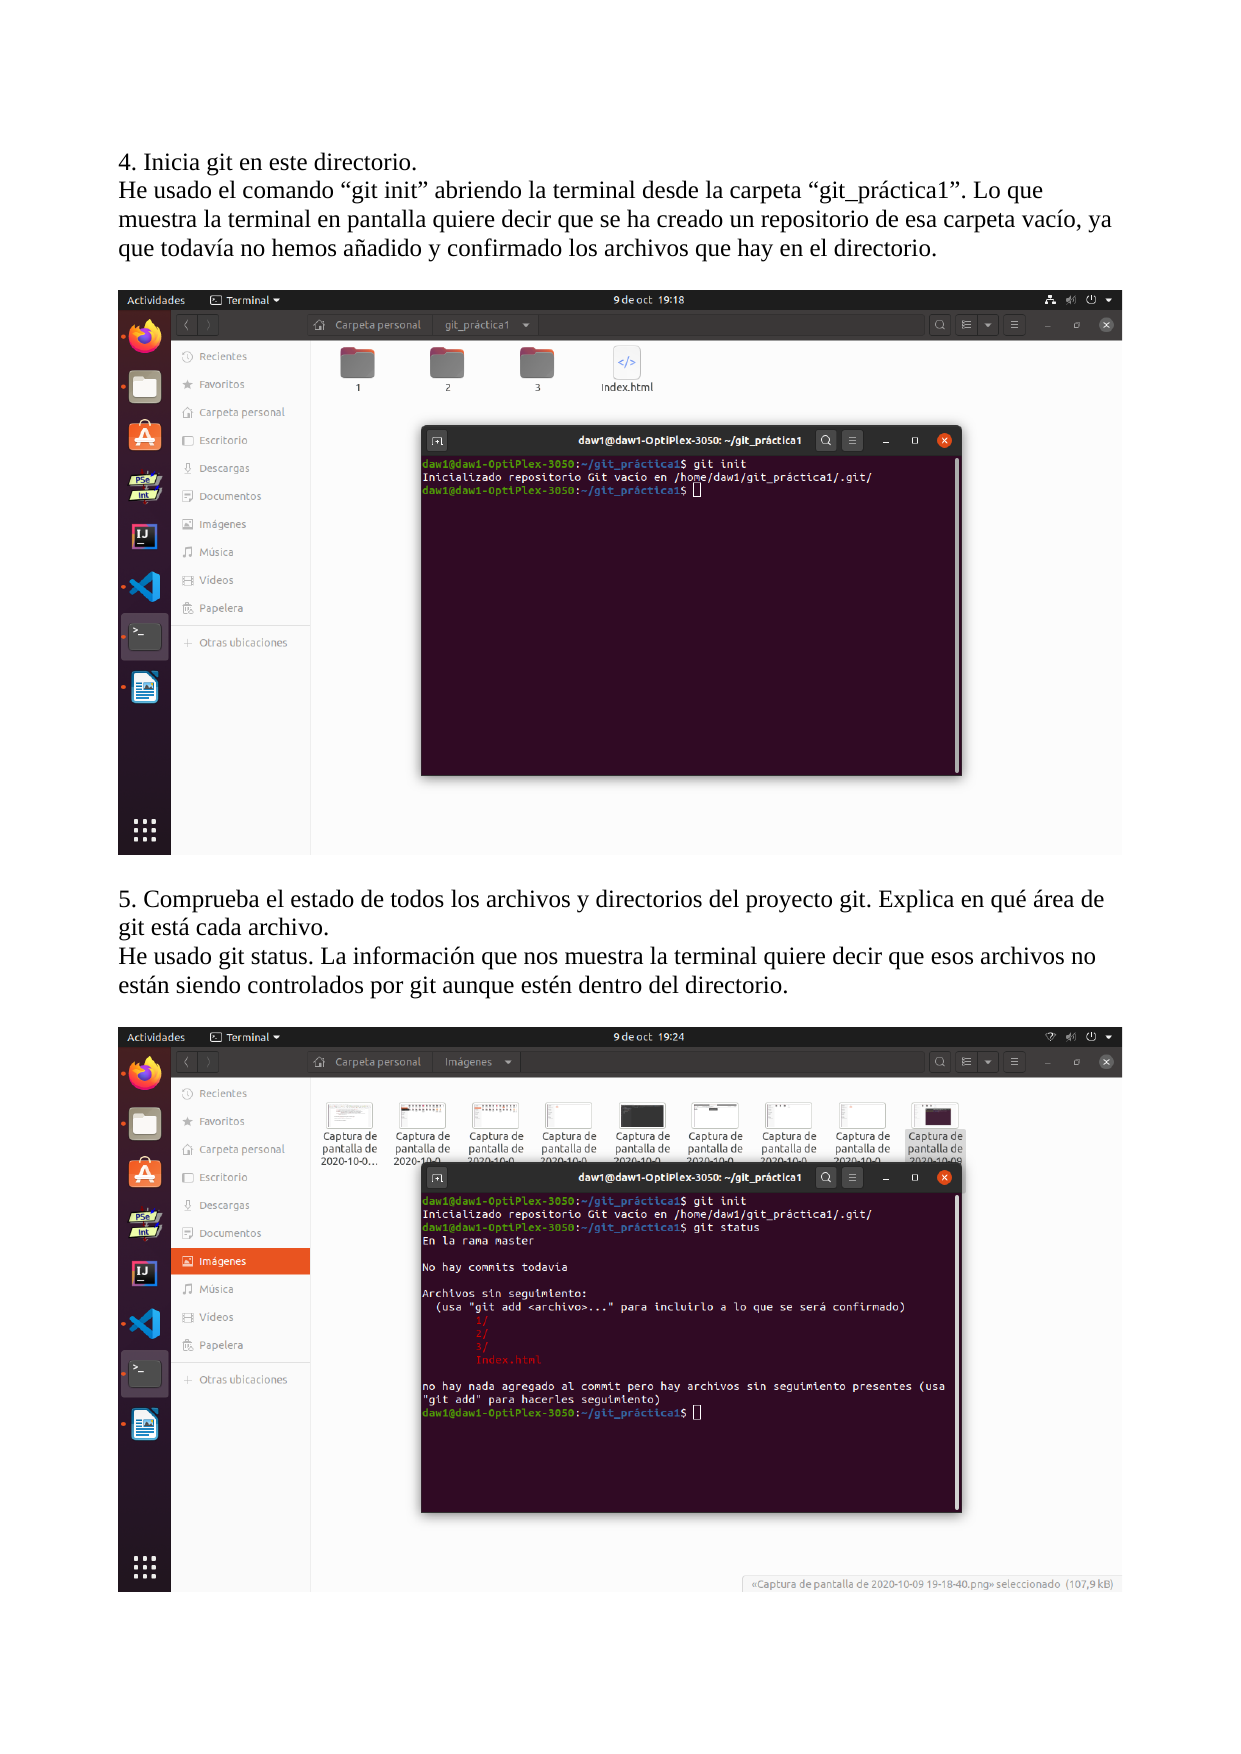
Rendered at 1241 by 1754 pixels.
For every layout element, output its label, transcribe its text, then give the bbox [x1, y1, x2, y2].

text He usado git status. La información que nos muestra la terminal quiere decir que esos archivos no están siendo controlados por git aunque estén dentro del directorio. [118, 941, 1122, 999]
picture [118, 1027, 1123, 1592]
text 5. Comprueba el estado de todos los archivos y directorios del proyecto git. Explica en qué área de git está cada archivo. [118, 884, 1122, 941]
picture [118, 290, 1123, 855]
text 4. Inicia git en este directorio. [118, 147, 1122, 176]
text He usado el comando “git init” abriendo la terminal desde la carpeta “git_práctica1”. Lo que muestra la terminal en pantalla quiere decir que se ha creado un repositorio de esa carpeta vacío, ya que todavía no hemos añadido y confirmado los archivos que hay en el directorio. [118, 176, 1122, 262]
